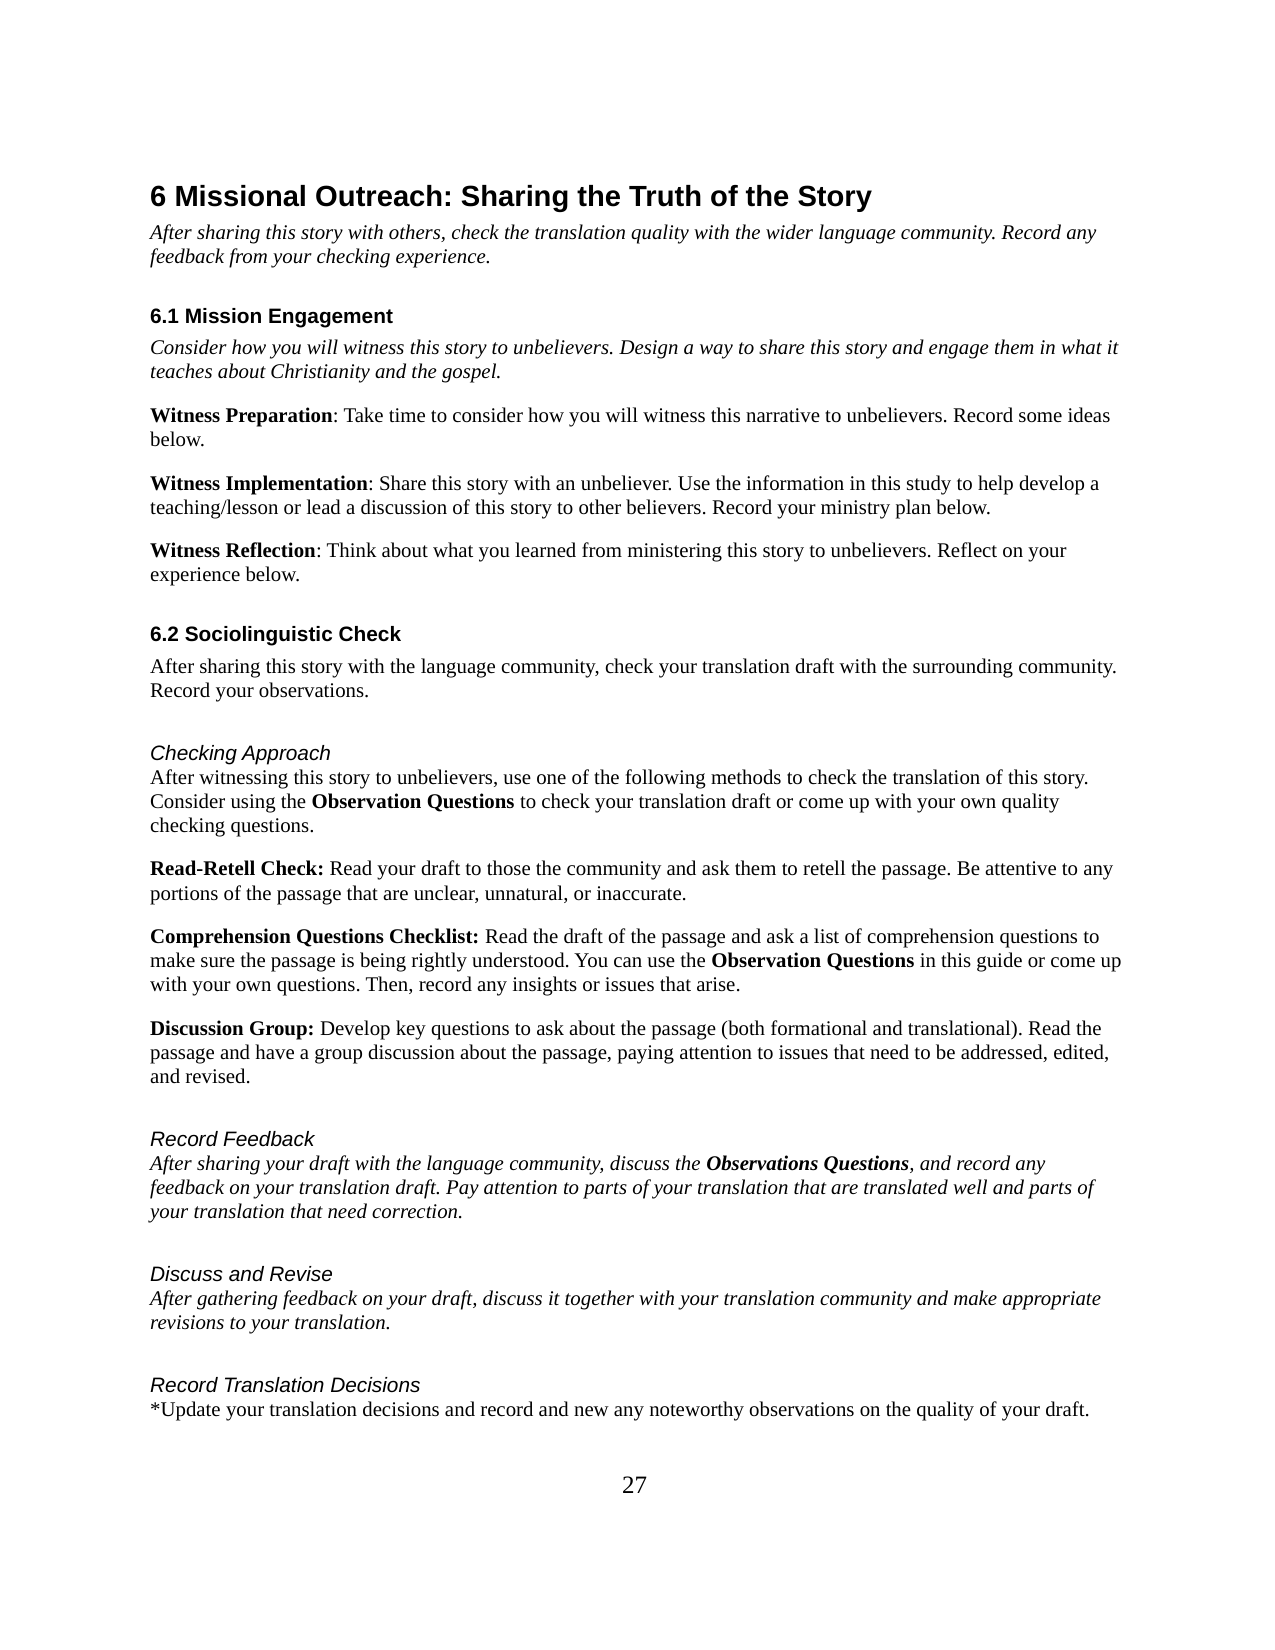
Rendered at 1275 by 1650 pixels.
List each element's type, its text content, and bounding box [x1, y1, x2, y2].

subtitle Discuss and Revise [150, 1262, 1125, 1286]
text Witness Reflection: Think about what you learned from ministering this story to unbelievers. Reflect on your experience below. [150, 538, 1125, 586]
subtitle Record Translation Decisions [150, 1373, 1125, 1397]
text Comprehension Questions Checklist: Read the draft of the passage and ask a list of comprehension questions to make sure the passage is being rightly understood. You can use the Observation Questions in this guide or come up with your own questions. Then, record any insights or issues that arise. [150, 924, 1125, 996]
text After witnessing this story to unbelievers, use one of the following methods to check the translation of this story. Consider using the Observation Questions to check your translation draft or come up with your own quality checking questions. [150, 765, 1125, 837]
subtitle Record Feedback [150, 1127, 1125, 1151]
text After sharing this story with the language community, check your translation draft with the surrounding community. Record your observations. [150, 654, 1125, 702]
text Witness Preparation: Take time to consider how you will witness this narrative to unbelievers. Record some ideas below. [150, 403, 1125, 451]
text Witness Implementation: Share this story with an unbeliever. Use the information in this study to help develop a teaching/lesson or lead a discussion of this story to other believers. Record your ministry plan below. [150, 471, 1125, 519]
text *Update your translation decisions and record and new any noteworthy observations on the quality of your draft. [150, 1397, 1125, 1421]
text Discussion Group: Develop key questions to ask about the passage (both formational and translational). Read the passage and have a group discussion about the passage, paying attention to issues that need to be addressed, edited, and revised. [150, 1016, 1125, 1088]
subtitle Checking Approach [150, 741, 1125, 765]
text After sharing this story with others, check the translation quality with the wider language community. Record any feedback from your checking experience. [150, 220, 1125, 268]
subtitle 6.1 Mission Engagement [150, 304, 1125, 328]
text After gathering feedback on your draft, discuss it together with your translation community and make appropriate revisions to your translation. [150, 1286, 1125, 1334]
subtitle 6 Missional Outreach: Sharing the Truth of the Story [150, 179, 1125, 212]
subtitle 6.2 Sociolinguistic Check [150, 622, 1125, 646]
text Consider how you will witness this story to unbelievers. Design a way to share this story and engage them in what it teaches about Christianity and the gospel. [150, 335, 1125, 383]
text Read-Retell Check: Read your draft to those the community and ask them to retell the passage. Be attentive to any portions of the passage that are unclear, unnatural, or inaccurate. [150, 856, 1125, 904]
text After sharing your draft with the language community, discuss the Observations Questions, and record any feedback on your translation draft. Pay attention to parts of your translation that are translated well and parts of your translation that need correction. [150, 1151, 1125, 1223]
